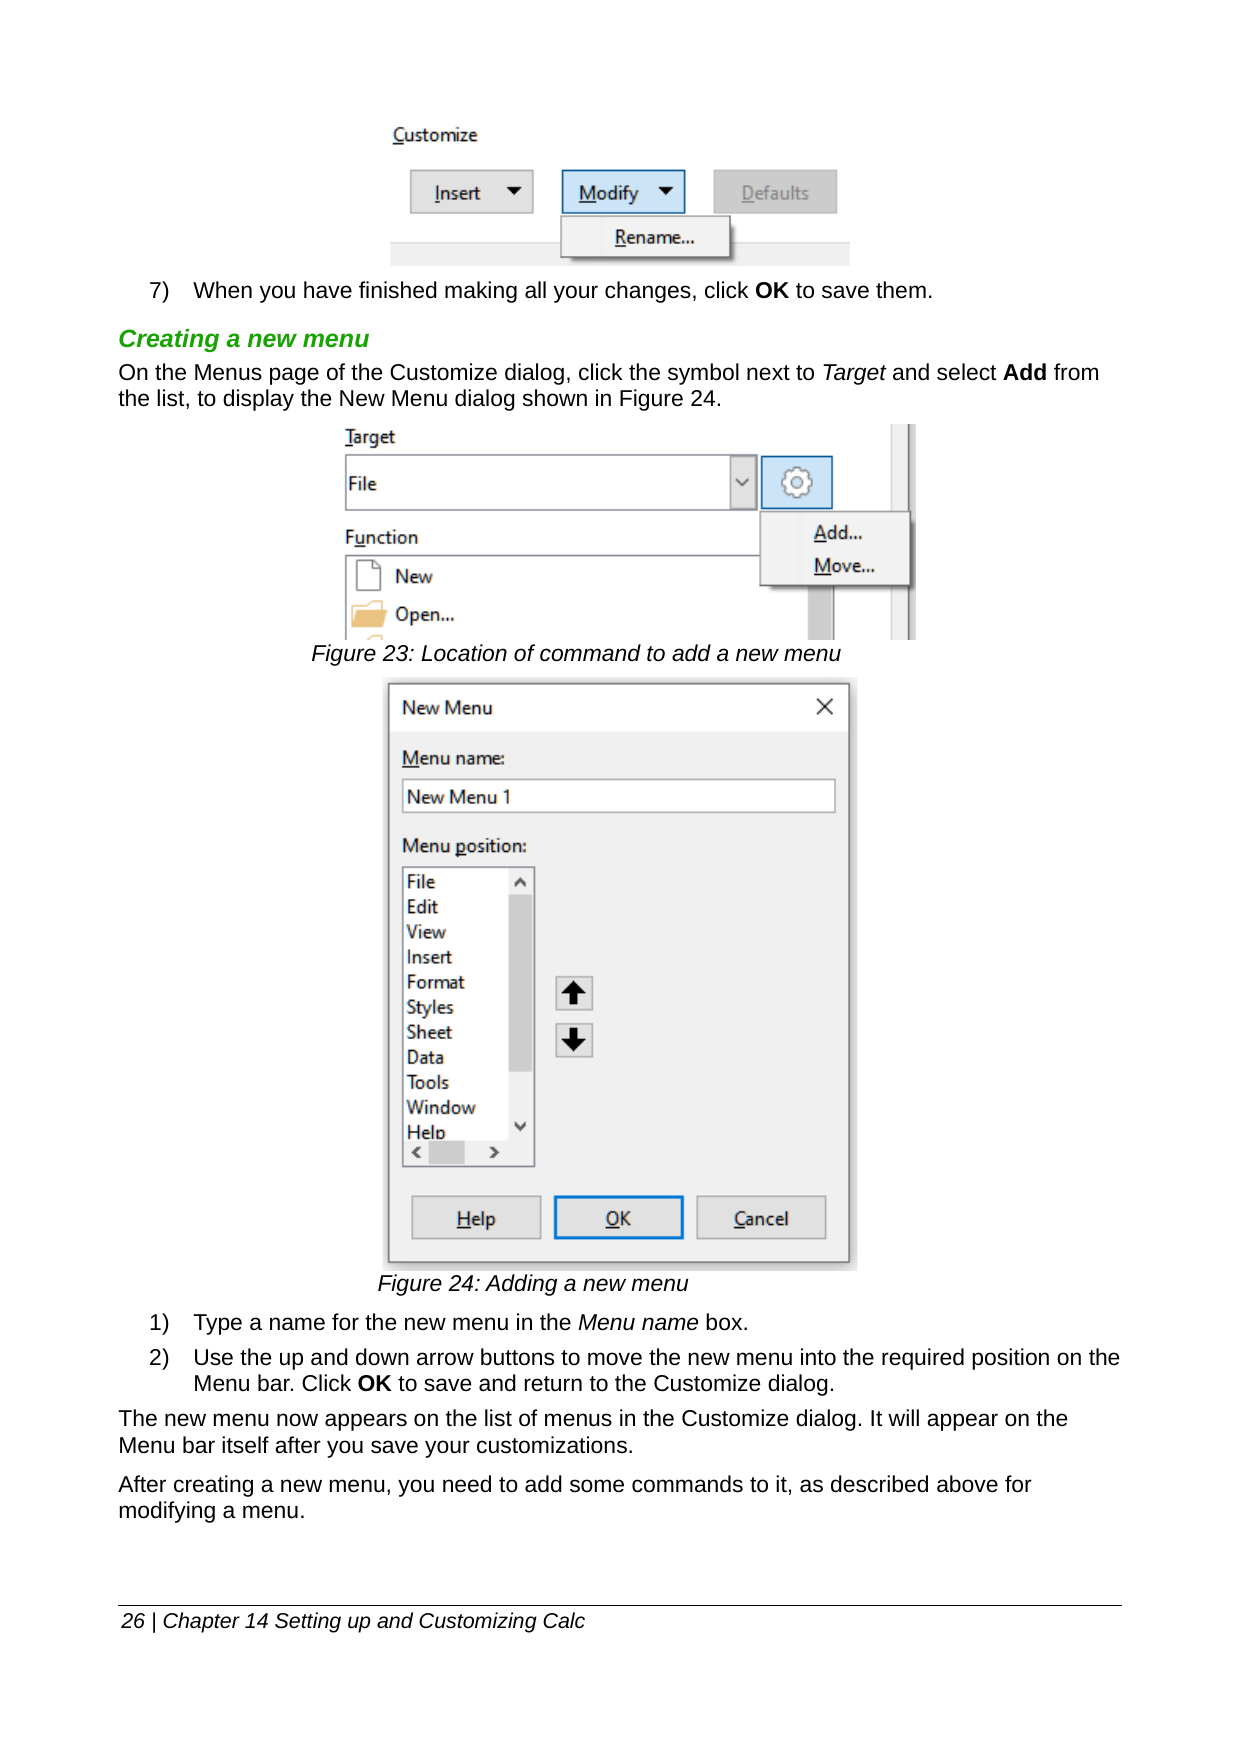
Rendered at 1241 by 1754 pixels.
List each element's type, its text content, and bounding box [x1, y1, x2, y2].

text The new menu now appears on the list of menus in the Customize dialog. It will appear on the Menu bar itself after you save your customizations. [118, 1405, 1122, 1458]
picture [311, 424, 916, 640]
list Use the up and down arrow buttons to move the new menu into the required position on the Menu bar. Click OK to save and return to the Customize dialog. [169, 1344, 1122, 1396]
subtitle Creating a new menu [118, 324, 1122, 353]
text Figure 24: Adding a new menu [377, 678, 863, 1297]
picture [390, 118, 850, 266]
text After creating a new menu, you need to add some commands to it, as described above for modifying a menu. [118, 1471, 1122, 1523]
picture [382, 677, 858, 1271]
list When you have finished making all your changes, click OK to save them. [169, 277, 1122, 303]
text Figure 23: Location of command to add a new menu [311, 424, 929, 666]
text On the Menus page of the Customize dialog, click the symbol next to Target and select Add from the list, to display the New Menu dialog shown in Figure 24. [118, 359, 1122, 412]
list Type a name for the new menu in the Menu name box. [169, 1308, 1122, 1335]
